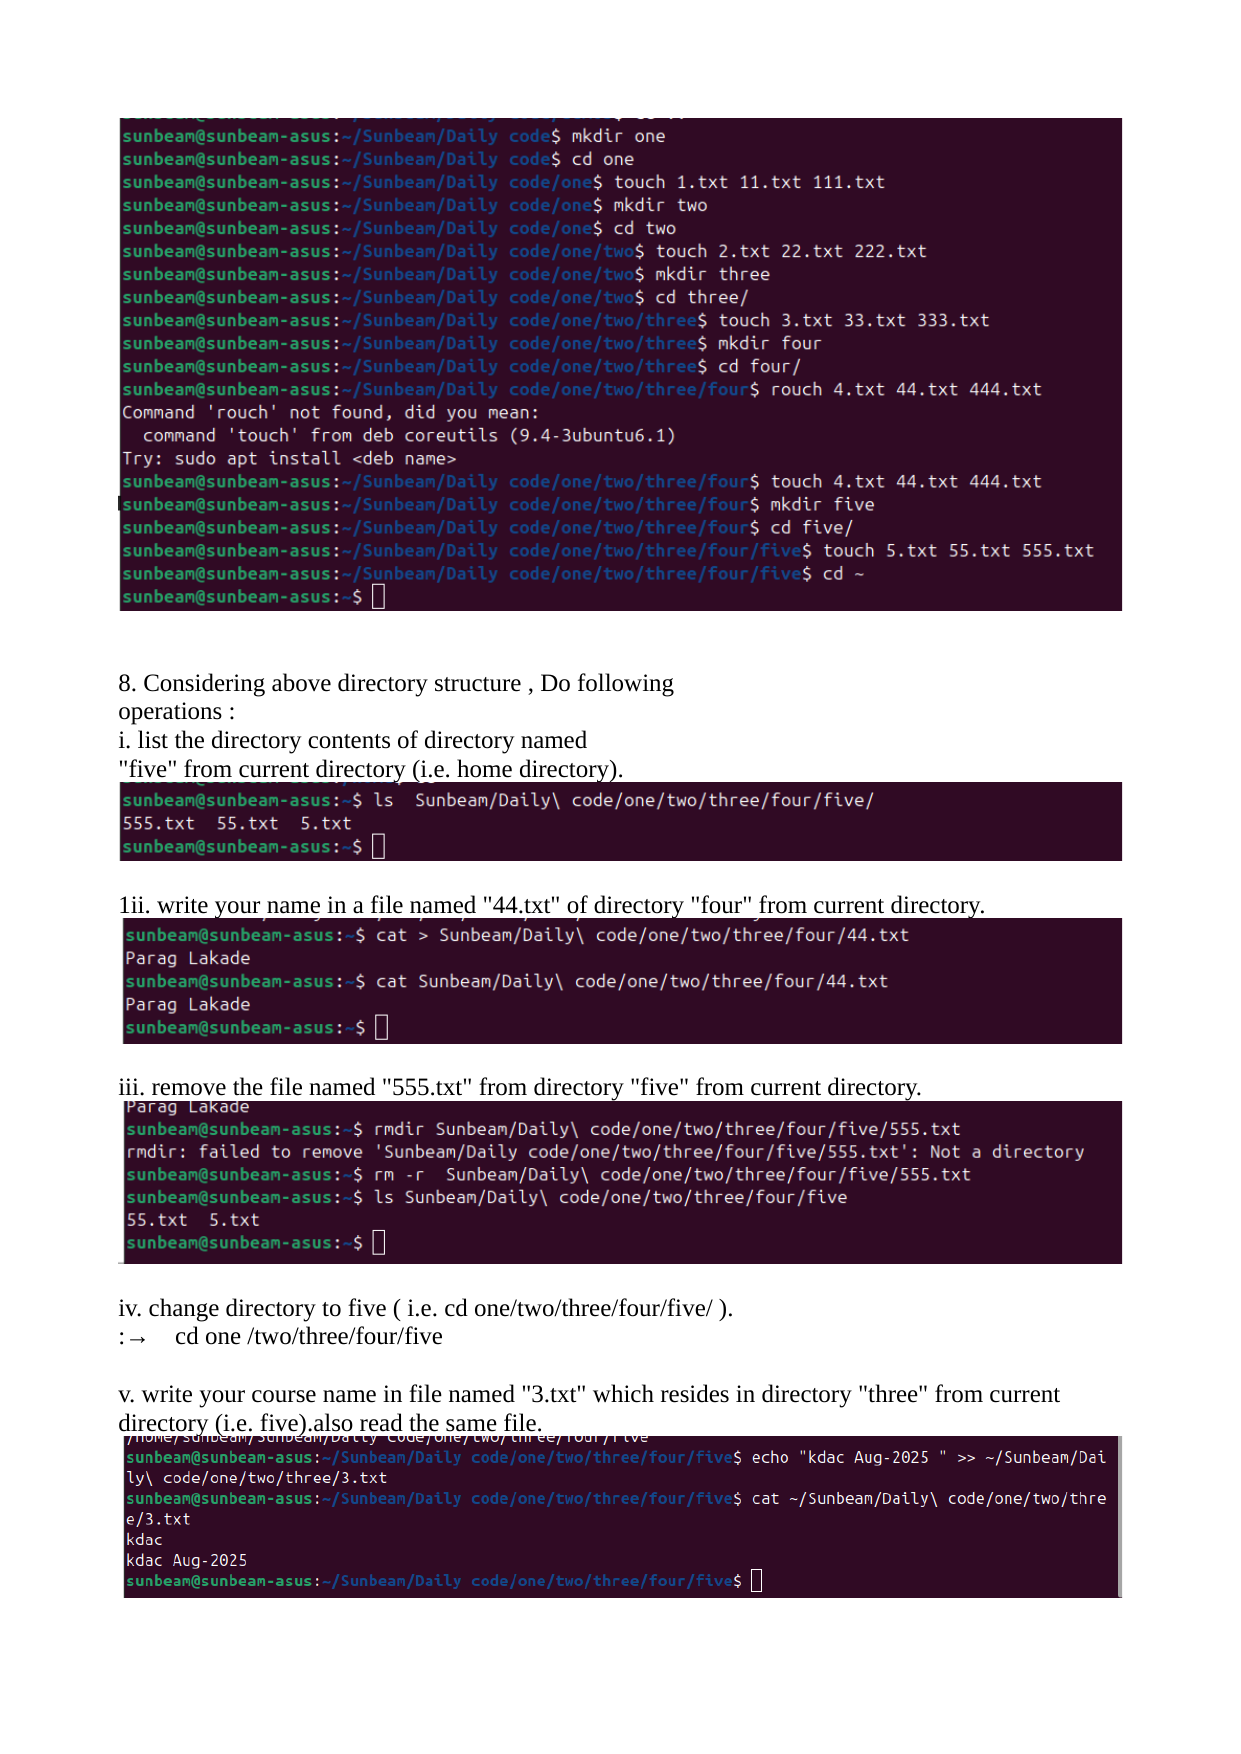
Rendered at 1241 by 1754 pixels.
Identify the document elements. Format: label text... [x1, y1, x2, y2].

text 1ii. write your name in a file named "44.txt" of directory "four" from current directory. [118, 890, 1122, 918]
text iv. change directory to five ( i.e. cd one/two/three/four/five/ ). [118, 1293, 1122, 1321]
text v. write your course name in file named "3.txt" which resides in directory "three" from current directory (i.e. five).also read the same file. [118, 1379, 1122, 1436]
picture [118, 782, 1123, 861]
text 8. Considering above directory structure , Do following [118, 668, 1122, 696]
text operations : [118, 696, 1122, 725]
text i. list the directory contents of directory named [118, 725, 1122, 754]
text iii. remove the file named "555.txt" from directory "five" from current directory. [118, 1072, 1122, 1101]
text :→ cd one /two/three/four/five [118, 1321, 1122, 1350]
picture [118, 1436, 1123, 1598]
picture [118, 918, 1123, 1044]
text "five" from current directory (i.e. home directory). [118, 754, 1122, 782]
picture [118, 118, 1123, 611]
picture [118, 1101, 1123, 1264]
